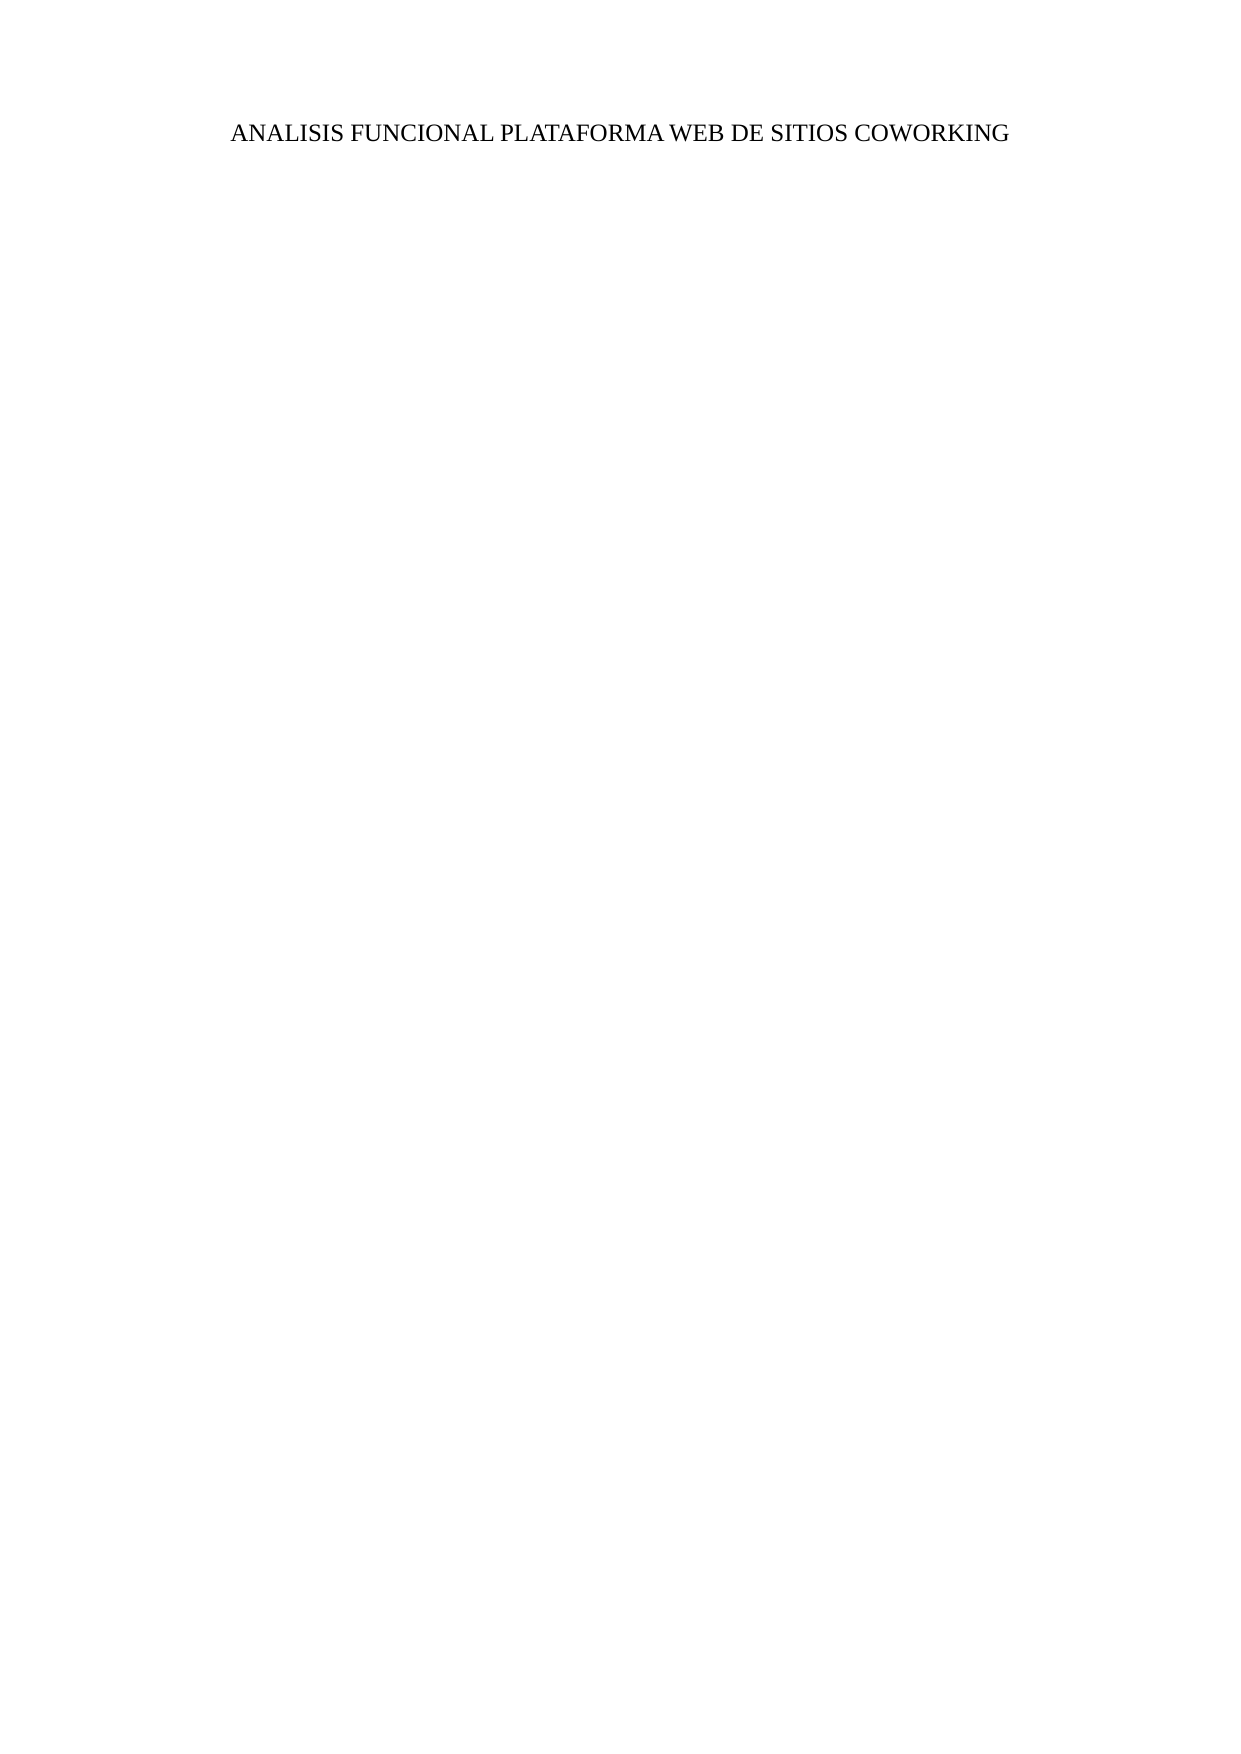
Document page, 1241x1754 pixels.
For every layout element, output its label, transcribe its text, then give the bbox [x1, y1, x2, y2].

text ANALISIS FUNCIONAL PLATAFORMA WEB DE SITIOS COWORKING [118, 118, 1122, 147]
